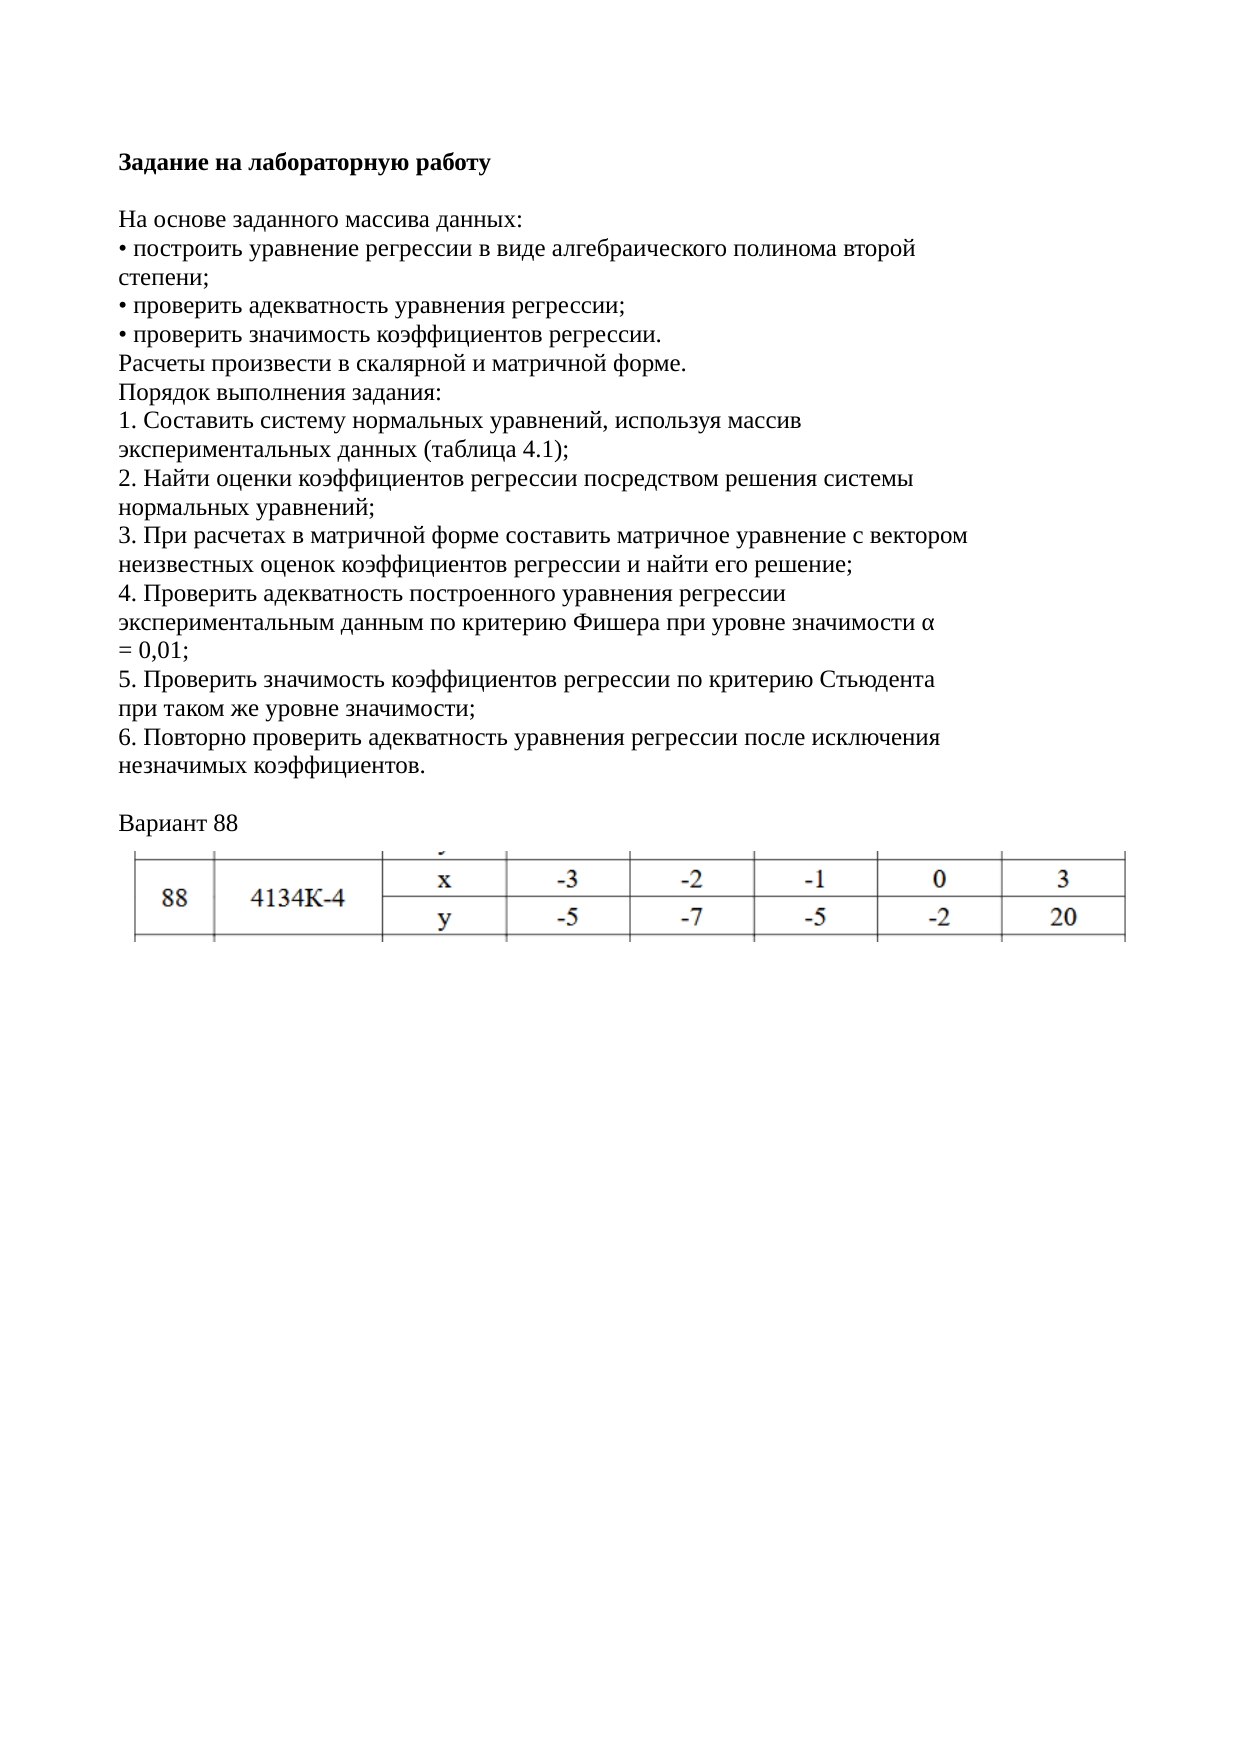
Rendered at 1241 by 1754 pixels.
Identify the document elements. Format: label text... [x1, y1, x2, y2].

text 2. Найти оценки коэффициентов регрессии посредством решения системы [118, 463, 1122, 492]
text • построить уравнение регрессии в виде алгебраического полинома второй [118, 233, 1122, 262]
text нормальных уравнений; [118, 492, 1122, 521]
text 1. Составить систему нормальных уравнений, используя массив [118, 406, 1122, 434]
text Задание на лабораторную работу На основе заданного массива данных: [118, 118, 1122, 233]
text = 0,01; [118, 636, 1122, 664]
text 6. Повторно проверить адекватность уравнения регрессии после исключения [118, 722, 1122, 751]
text незначимых коэффициентов. [118, 751, 1122, 779]
text Вариант 88 [118, 808, 1122, 837]
text Порядок выполнения задания: [118, 377, 1122, 406]
text экспериментальным данным по критерию Фишера при уровне значимости α [118, 607, 1122, 636]
text 3. При расчетах в матричной форме составить матричное уравнение с вектором [118, 521, 1122, 549]
text • проверить значимость коэффициентов регрессии. [118, 319, 1122, 348]
text 4. Проверить адекватность построенного уравнения регрессии [118, 578, 1122, 607]
text экспериментальных данных (таблица 4.1); [118, 434, 1122, 463]
picture [126, 851, 1130, 942]
text Расчеты произвести в скалярной и матричной форме. [118, 348, 1122, 377]
text неизвестных оценок коэффициентов регрессии и найти его решение; [118, 549, 1122, 578]
text при таком же уровне значимости; [118, 693, 1122, 722]
text степени; [118, 262, 1122, 291]
text 5. Проверить значимость коэффициентов регрессии по критерию Стьюдента [118, 664, 1122, 693]
text • проверить адекватность уравнения регрессии; [118, 291, 1122, 319]
